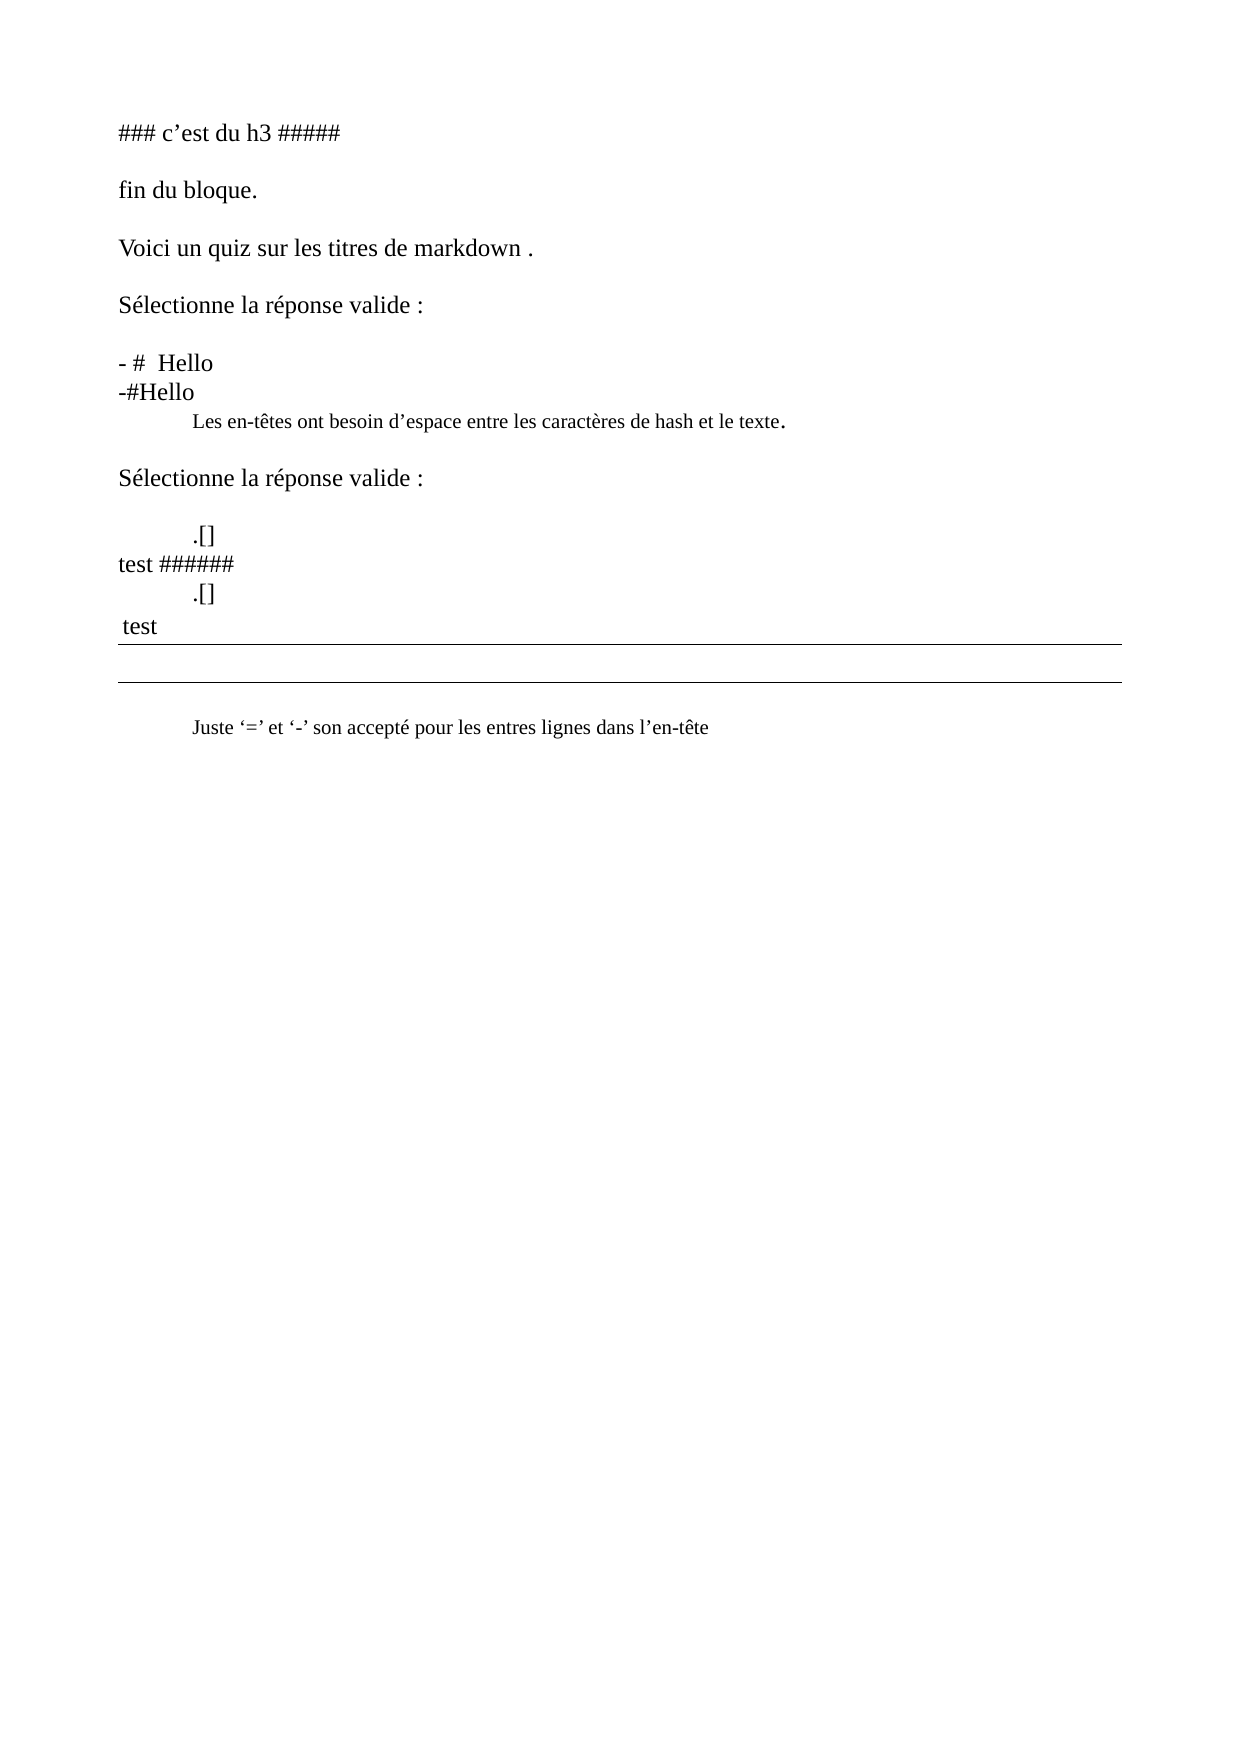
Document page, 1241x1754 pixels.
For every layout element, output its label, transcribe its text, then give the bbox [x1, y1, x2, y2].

text Sélectionne la réponse valide : [118, 463, 1122, 492]
text .[] [118, 521, 1122, 549]
text Juste ‘=’ et ‘-’ son accepté pour les entres lignes dans l’en-tête [118, 711, 1122, 739]
text fin du bloque. [118, 176, 1122, 204]
text Sélectionne la réponse valide : [118, 291, 1122, 319]
text -#Hello [118, 377, 1122, 406]
text Voici un quiz sur les titres de markdown . [118, 233, 1122, 262]
text ### c’est du h3 ##### [118, 118, 1122, 147]
text .[] [118, 578, 1122, 607]
text test [118, 607, 1122, 644]
text test ###### [118, 549, 1122, 578]
text - # Hello [118, 348, 1122, 377]
text Les en-têtes ont besoin d’espace entre les caractères de hash et le texte. [118, 406, 1122, 434]
